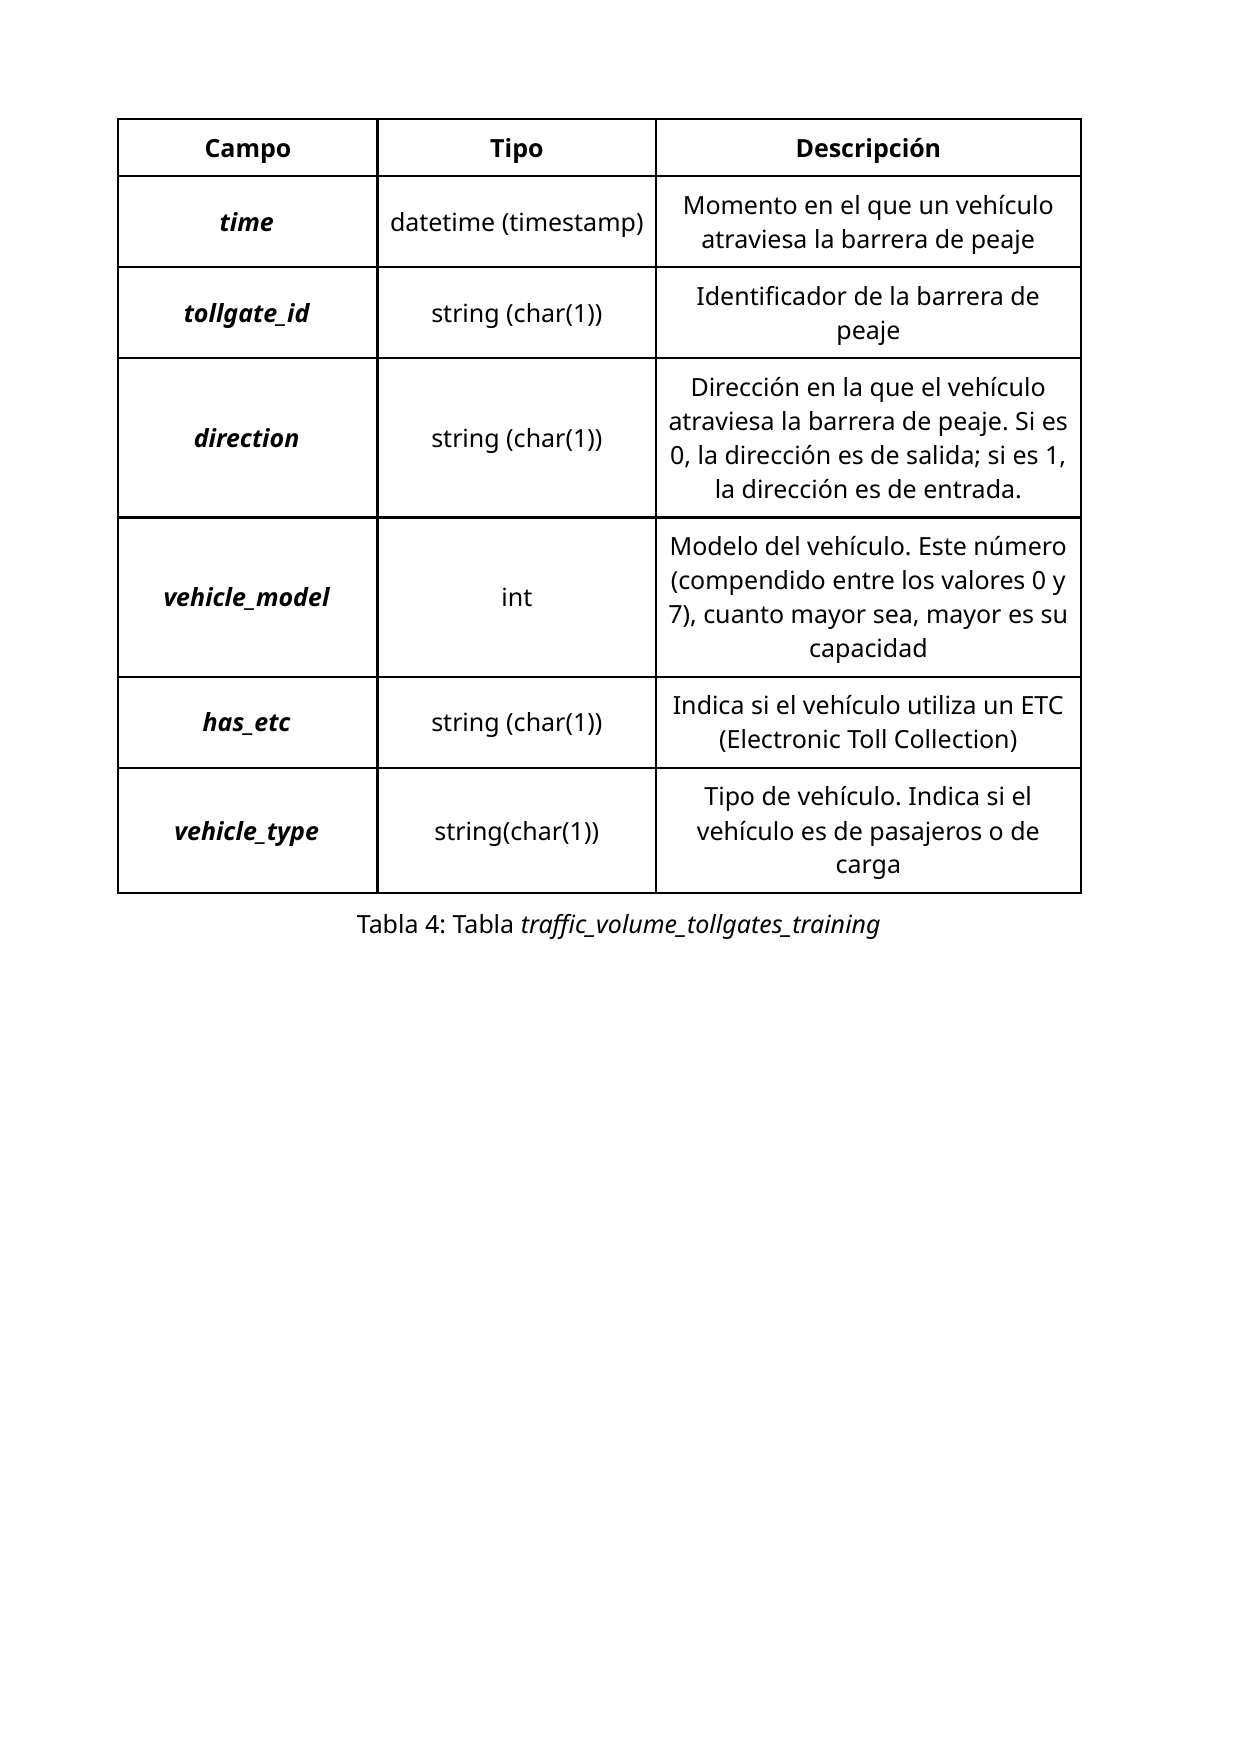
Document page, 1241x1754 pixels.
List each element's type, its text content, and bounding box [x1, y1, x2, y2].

text Tabla 4: Tabla traffic_volume_tollgates_training [118, 906, 1122, 940]
table_cell string (char(1)) [379, 678, 655, 767]
table_cell string(char(1)) [379, 769, 655, 892]
table_cell Identificador de la barrera de peaje [657, 268, 1080, 357]
table_header Tipo [379, 120, 655, 175]
table_cell vehicle_type [119, 769, 376, 892]
table_cell datetime (timestamp) [379, 177, 655, 266]
table_cell tollgate_id [119, 268, 376, 357]
table_cell vehicle_model [119, 519, 376, 676]
table_cell string (char(1)) [379, 268, 655, 357]
table_cell has_etc [119, 678, 376, 767]
table_cell Momento en el que un vehículo atraviesa la barrera de peaje [657, 177, 1080, 266]
table_cell Tipo de vehículo. Indica si el vehículo es de pasajeros o de carga [657, 769, 1080, 892]
table_cell Indica si el vehículo utiliza un ETC (Electronic Toll Collection) [657, 678, 1080, 767]
table_cell string (char(1)) [379, 359, 655, 516]
table_cell int [379, 519, 655, 676]
table_header Descripción [657, 120, 1080, 175]
table_header Campo [119, 120, 376, 175]
table_cell Modelo del vehículo. Este número (compendido entre los valores 0 y 7), cuanto mayor sea, mayor es su capacidad [657, 519, 1080, 676]
table_cell time [119, 177, 376, 266]
table_cell Dirección en la que el vehículo atraviesa la barrera de peaje. Si es 0, la dirección es de salida; si es 1, la dirección es de entrada. [657, 359, 1080, 516]
table_cell direction [119, 359, 376, 516]
